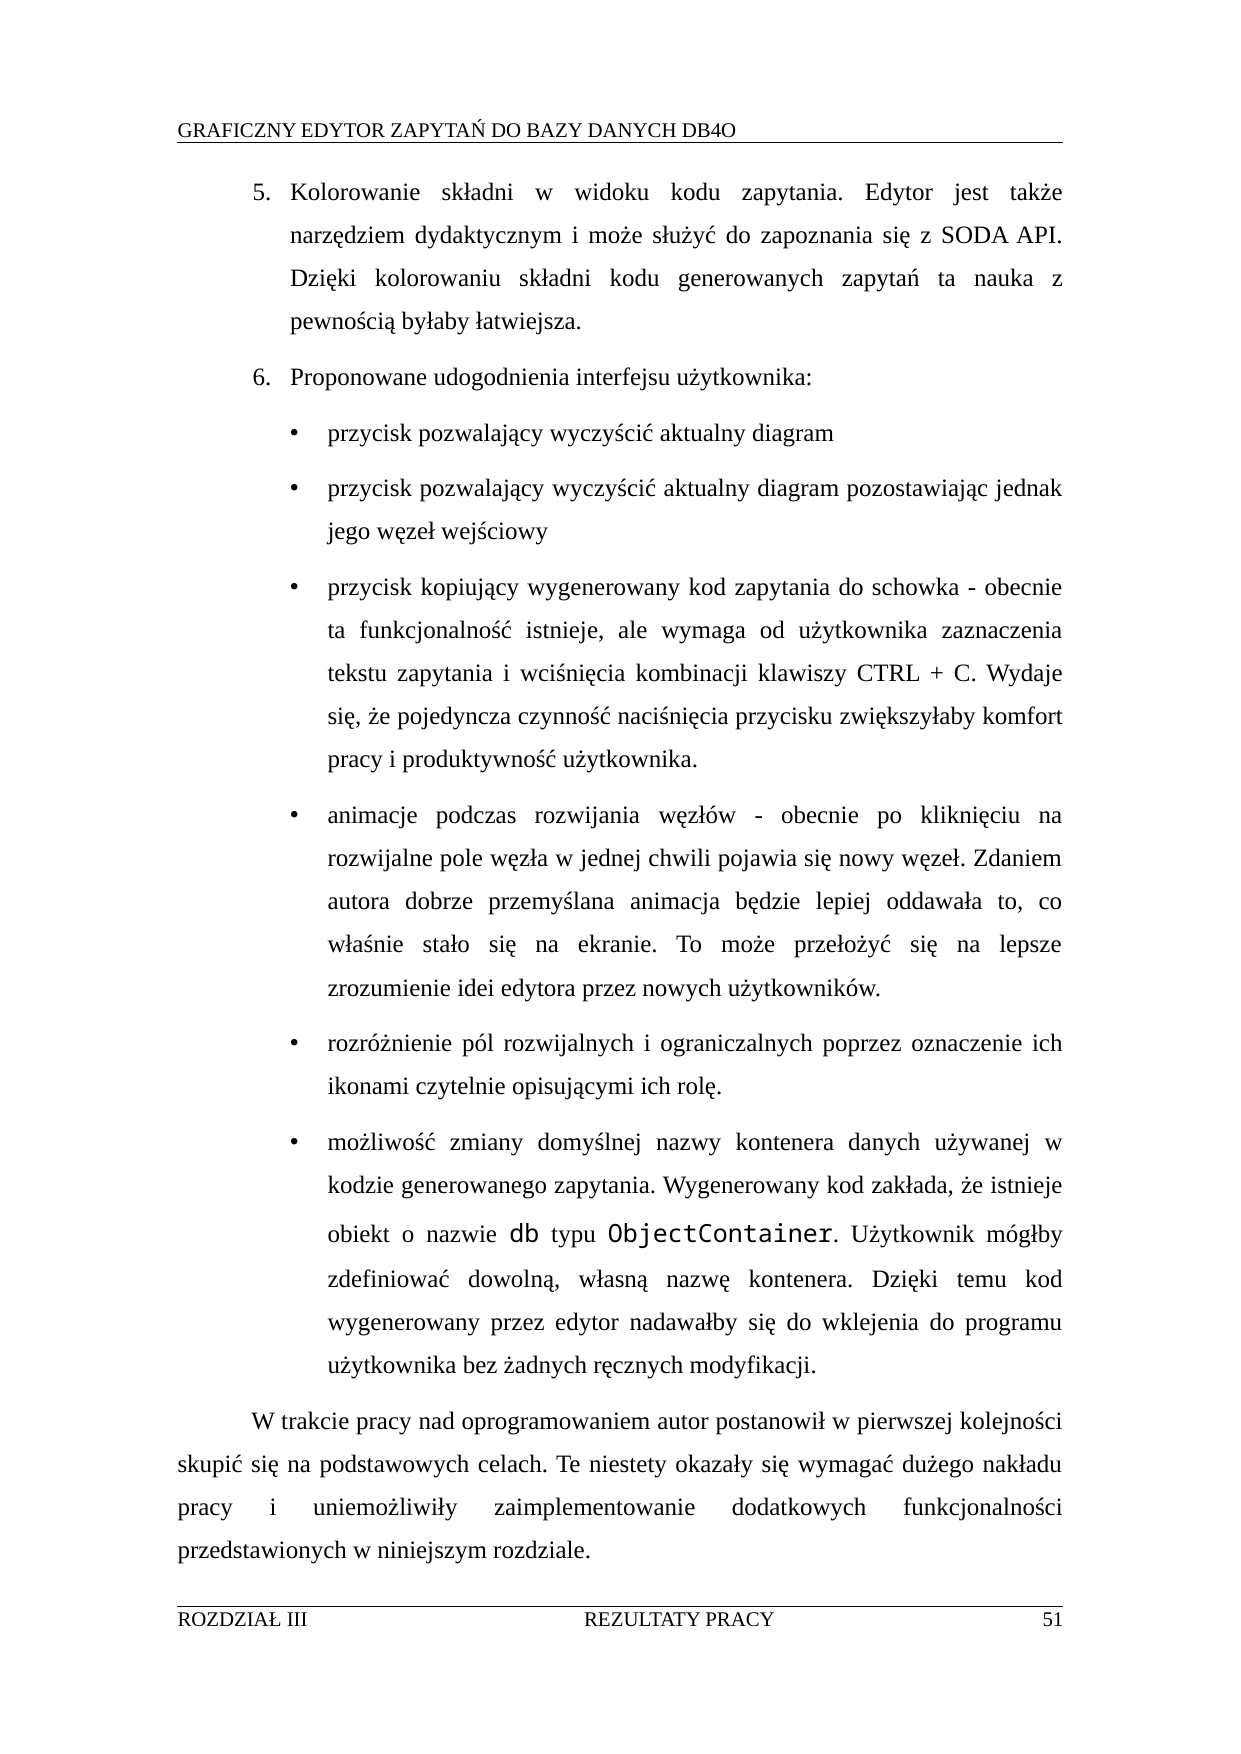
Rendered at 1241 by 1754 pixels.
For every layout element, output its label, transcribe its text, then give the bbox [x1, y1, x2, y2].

list przycisk pozwalający wyczyścić aktualny diagram [290, 418, 1063, 446]
text W trakcie pracy nad oprogramowaniem autor postanowił w pierwszej kolejności skupić się na podstawowych celach. Te niestety okazały się wymagać dużego nakładu pracy i uniemożliwiły zaimplementowanie dodatkowych funkcjonalności przedstawionych w niniejszym rozdziale. [177, 1406, 1063, 1564]
list przycisk pozwalający wyczyścić aktualny diagram pozostawiając jednak jego węzeł wejściowy [290, 473, 1063, 545]
list możliwość zmiany domyślnej nazwy kontenera danych używanej w kodzie generowanego zapytania. Wygenerowany kod zakłada, że istnieje obiekt o nazwie db typu ObjectContainer. Użytkownik mógłby zdefiniować dowolną, własną nazwę kontenera. Dzięki temu kod wygenerowany przez edytor nadawałby się do wklejenia do programu użytkownika bez żadnych ręcznych modyfikacji. [290, 1127, 1063, 1379]
list przycisk kopiujący wygenerowany kod zapytania do schowka - obecnie ta funkcjonalność istnieje, ale wymaga od użytkownika zaznaczenia tekstu zapytania i wciśnięcia kombinacji klawiszy CTRL + C. Wydaje się, że pojedyncza czynność naciśnięcia przycisku zwiększyłaby komfort pracy i produktywność użytkownika. [290, 572, 1063, 773]
list rozróżnienie pól rozwijalnych i ograniczalnych poprzez oznaczenie ich ikonami czytelnie opisującymi ich rolę. [290, 1028, 1063, 1100]
list animacje podczas rozwijania węzłów - obecnie po kliknięciu na rozwijalne pole węzła w jednej chwili pojawia się nowy węzeł. Zdaniem autora dobrze przemyślana animacja będzie lepiej oddawała to, co właśnie stało się na ekranie. To może przełożyć się na lepsze zrozumienie idei edytora przez nowych użytkowników. [290, 800, 1063, 1001]
list Kolorowanie składni w widoku kodu zapytania. Edytor jest także narzędziem dydaktycznym i może służyć do zapoznania się z SODA API. Dzięki kolorowaniu składni kodu generowanych zapytań ta nauka z pewnością byłaby łatwiejsza. [252, 177, 1063, 335]
list Proponowane udogodnienia interfejsu użytkownika: [252, 362, 1063, 391]
